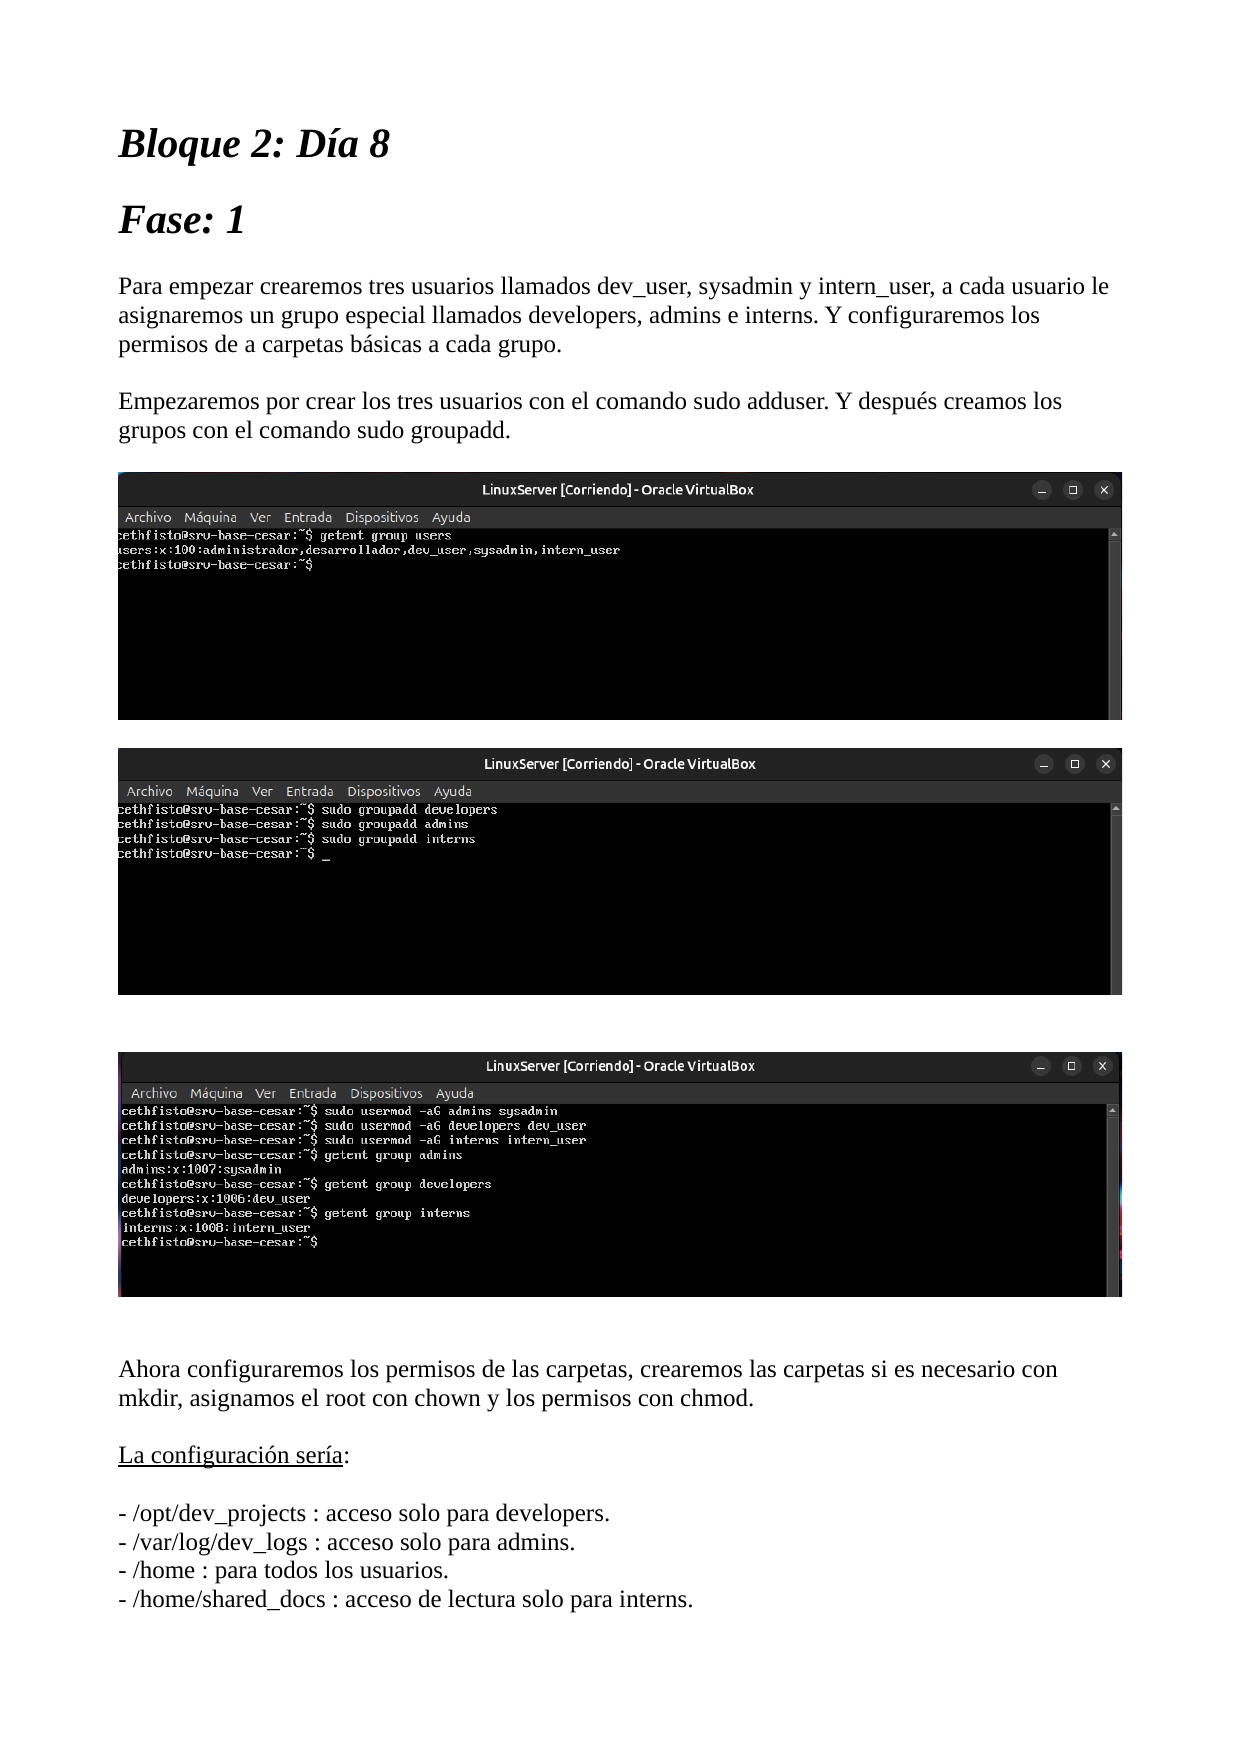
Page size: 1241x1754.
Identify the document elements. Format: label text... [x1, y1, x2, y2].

text Bloque 2: Día 8 [118, 118, 1122, 166]
text Ahora configuraremos los permisos de las carpetas, crearemos las carpetas si es necesario con mkdir, asignamos el root con chown y los permisos con chmod. [118, 1354, 1122, 1412]
picture [118, 1052, 1123, 1297]
text - /opt/dev_projects : acceso solo para developers. [118, 1498, 1122, 1527]
text - /home : para todos los usuarios. [118, 1555, 1122, 1584]
text Para empezar crearemos tres usuarios llamados dev_user, sysadmin y intern_user, a cada usuario le asignaremos un grupo especial llamados developers, admins e interns. Y configuraremos los permisos de a carpetas básicas a cada grupo. [118, 271, 1122, 358]
text - /home/shared_docs : acceso de lectura solo para interns. [118, 1584, 1122, 1613]
text La configuración sería: [118, 1440, 1122, 1469]
text Empezaremos por crear los tres usuarios con el comando sudo adduser. Y después creamos los grupos con el comando sudo groupadd. [118, 386, 1122, 444]
text Fase: 1 [118, 195, 1122, 243]
picture [118, 472, 1123, 720]
picture [118, 748, 1123, 995]
text - /var/log/dev_logs : acceso solo para admins. [118, 1527, 1122, 1555]
